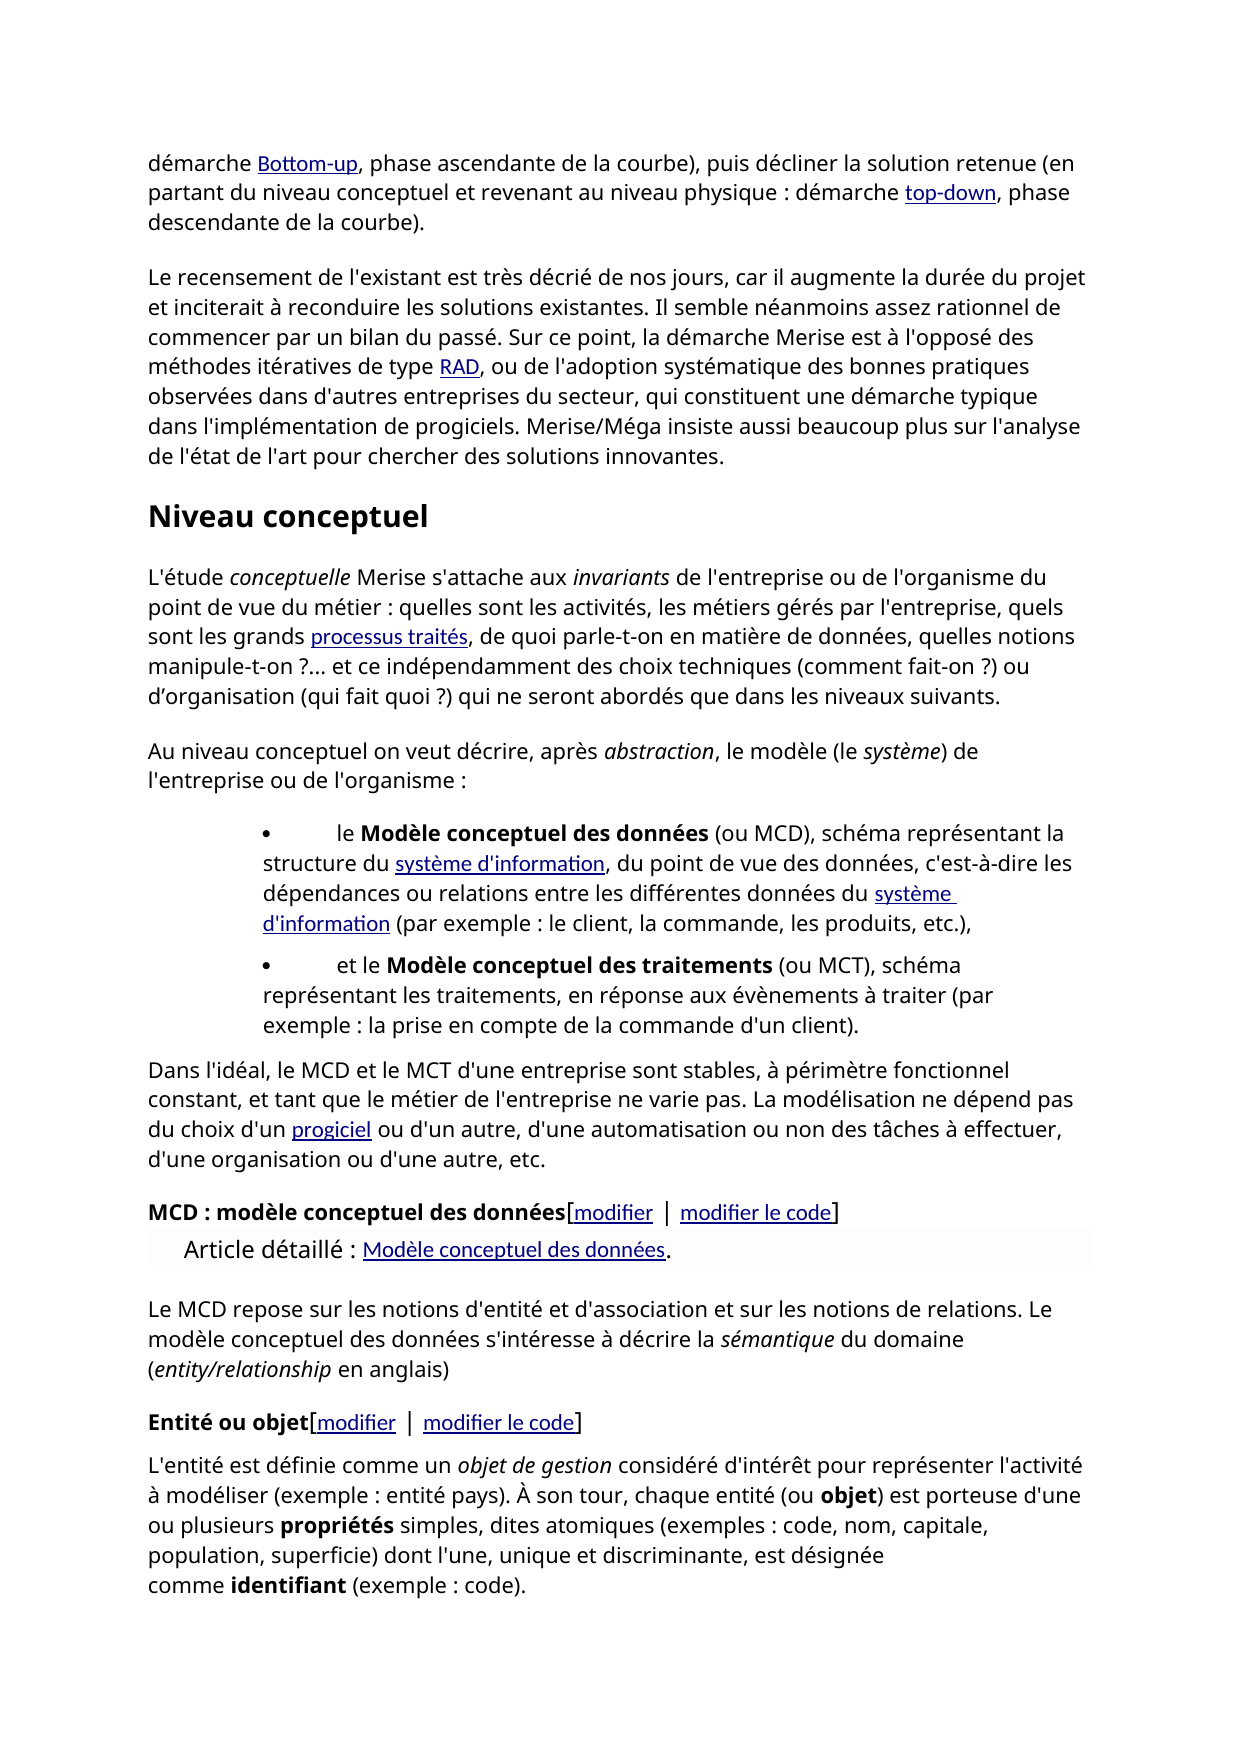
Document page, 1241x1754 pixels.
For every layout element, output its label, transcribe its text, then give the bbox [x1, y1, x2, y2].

text Le recensement de l'existant est très décrié de nos jours, car il augmente la durée du projet et inciterait à reconduire les solutions existantes. Il semble néanmoins assez rationnel de commencer par un bilan du passé. Sur ce point, la démarche Merise est à l'opposé des méthodes itératives de type RAD, ou de l'adoption systématique des bonnes pratiques observées dans d'autres entreprises du secteur, qui constituent une démarche typique dans l'implémentation de progiciels. Merise/Méga insiste aussi beaucoup plus sur l'analyse de l'état de l'art pour chercher des solutions innovantes. [148, 262, 1093, 471]
text Au niveau conceptuel on veut décrire, après abstraction, le modèle (le système) de l'entreprise ou de l'organisme : [148, 736, 1093, 795]
text démarche Bottom-up, phase ascendante de la courbe), puis décliner la solution retenue (en partant du niveau conceptuel et revenant au niveau physique : démarche top-down, phase descendante de la courbe). [148, 148, 1093, 237]
text Dans l'idéal, le MCD et le MCT d'une entreprise sont stables, à périmètre fonctionnel constant, et tant que le métier de l'entreprise ne varie pas. La modélisation ne dépend pas du choix d'un progiciel ou d'un autre, d'une automatisation ou non des tâches à effectuer, d'une organisation ou d'une autre, etc. [148, 1054, 1093, 1174]
text L'entité est définie comme un objet de gestion considéré d'intérêt pour représenter l'activité à modéliser (exemple : entité pays). À son tour, chaque entité (ou objet) est porteuse d'une ou plusieurs propriétés simples, dites atomiques (exemples : code, nom, capitale, population, superficie) dont l'une, unique et discriminante, est désignée comme identifiant (exemple : code). [148, 1450, 1093, 1599]
list et le Modèle conceptuel des traitements (ou MCT), schéma représentant les traitements, en réponse aux évènements à traiter (par exemple : la prise en compte de la commande d'un client). [263, 950, 1093, 1039]
text Niveau conceptuel [148, 496, 1093, 537]
text Le MCD repose sur les notions d'entité et d'association et sur les notions de relations. Le modèle conceptuel des données s'intéresse à décrire la sémantique du domaine (entity/relationship en anglais) [148, 1294, 1093, 1384]
subtitle MCD : modèle conceptuel des données[modifier | modifier le code] [148, 1194, 1093, 1228]
text Article détaillé : Modèle conceptuel des données. [148, 1228, 1093, 1265]
list le Modèle conceptuel des données (ou MCD), schéma représentant la structure du système d'information, du point de vue des données, c'est-à-dire les dépendances ou relations entre les différentes données du système d'information (par exemple : le client, la commande, les produits, etc.), [263, 818, 1093, 937]
subtitle Entité ou objet[modifier | modifier le code] [148, 1404, 1093, 1438]
text L'étude conceptuelle Merise s'attache aux invariants de l'entreprise ou de l'organisme du point de vue du métier : quelles sont les activités, les métiers gérés par l'entreprise, quels sont les grands processus traités, de quoi parle-t-on en matière de données, quelles notions manipule-t-on ?... et ce indépendamment des choix techniques (comment fait-on ?) ou d’organisation (qui fait quoi ?) qui ne seront abordés que dans les niveaux suivants. [148, 562, 1093, 711]
